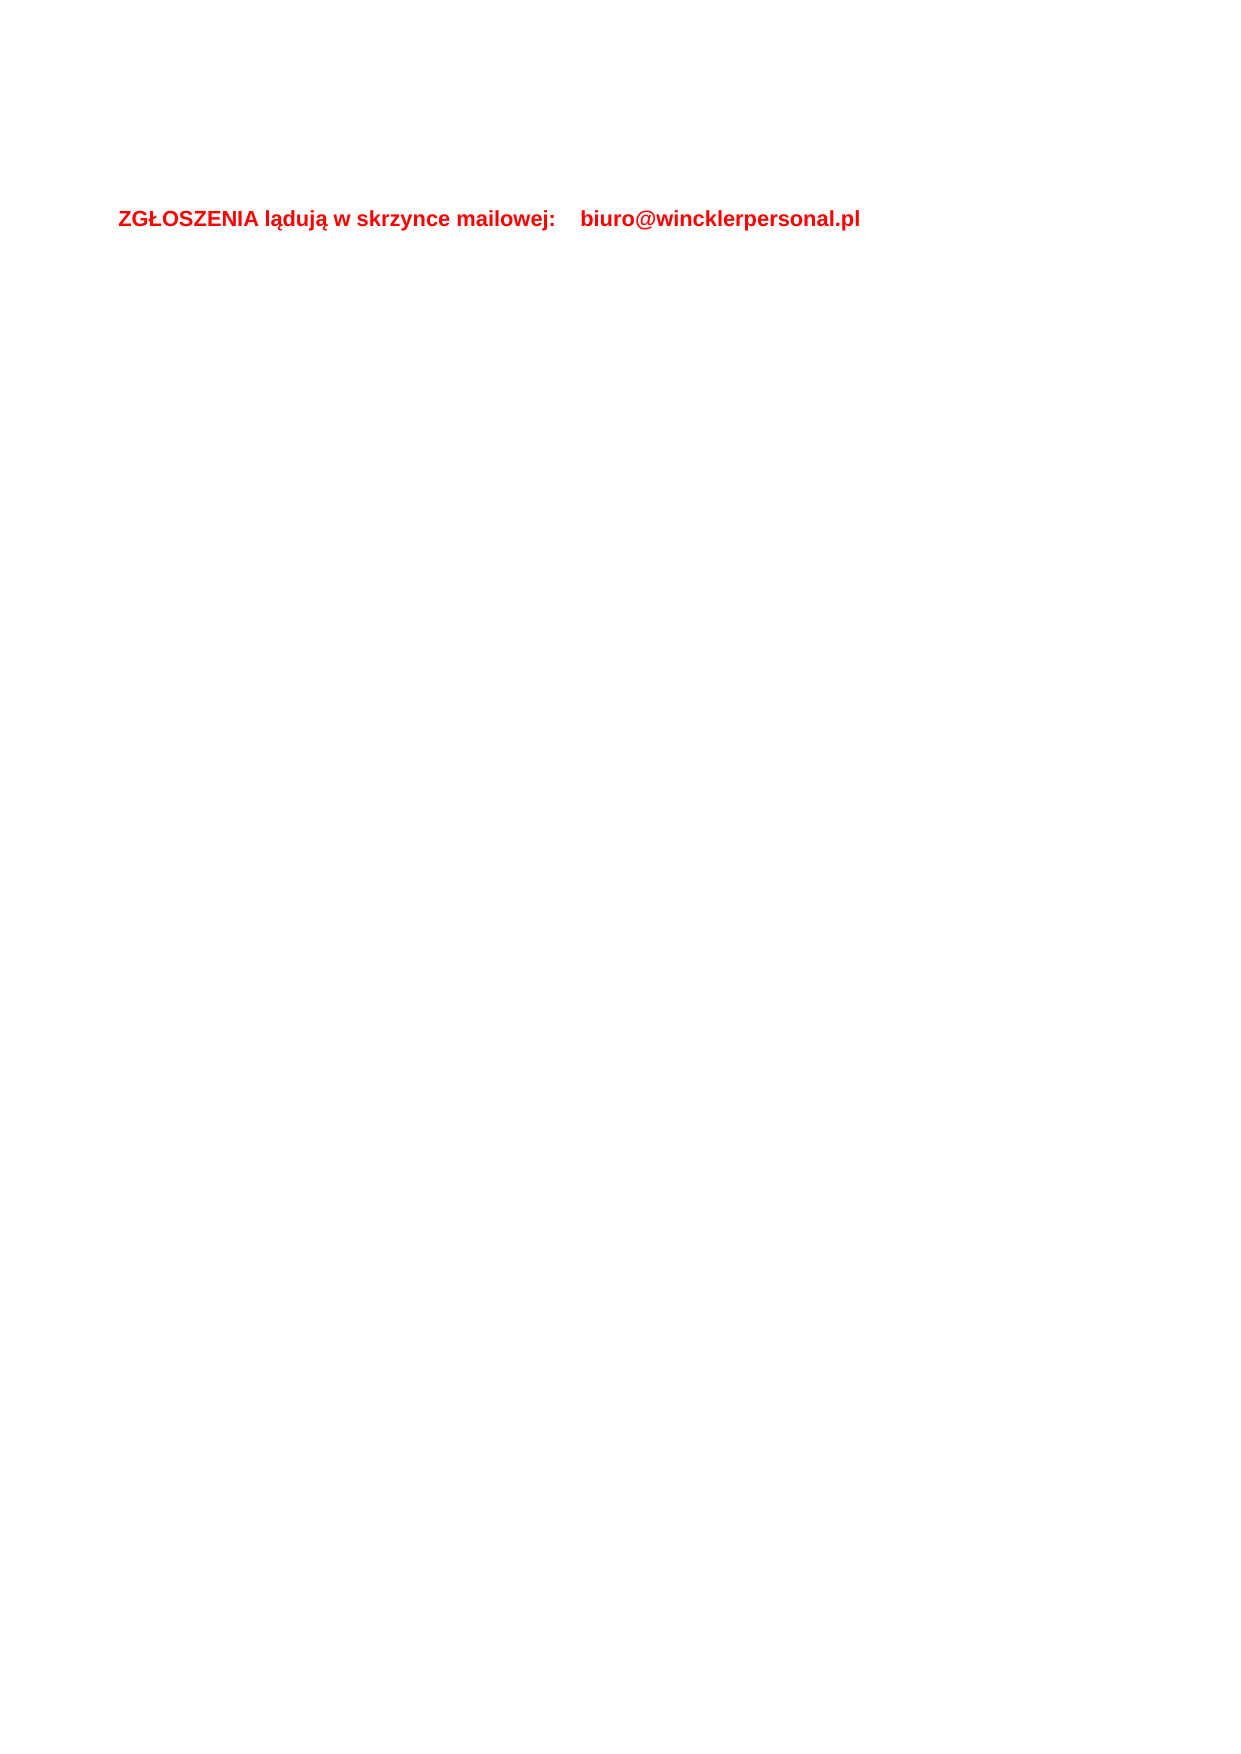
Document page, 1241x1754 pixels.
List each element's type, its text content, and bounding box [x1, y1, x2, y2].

text ZGŁOSZENIA lądują w skrzynce mailowej: biuro@wincklerpersonal.pl [118, 206, 1122, 231]
